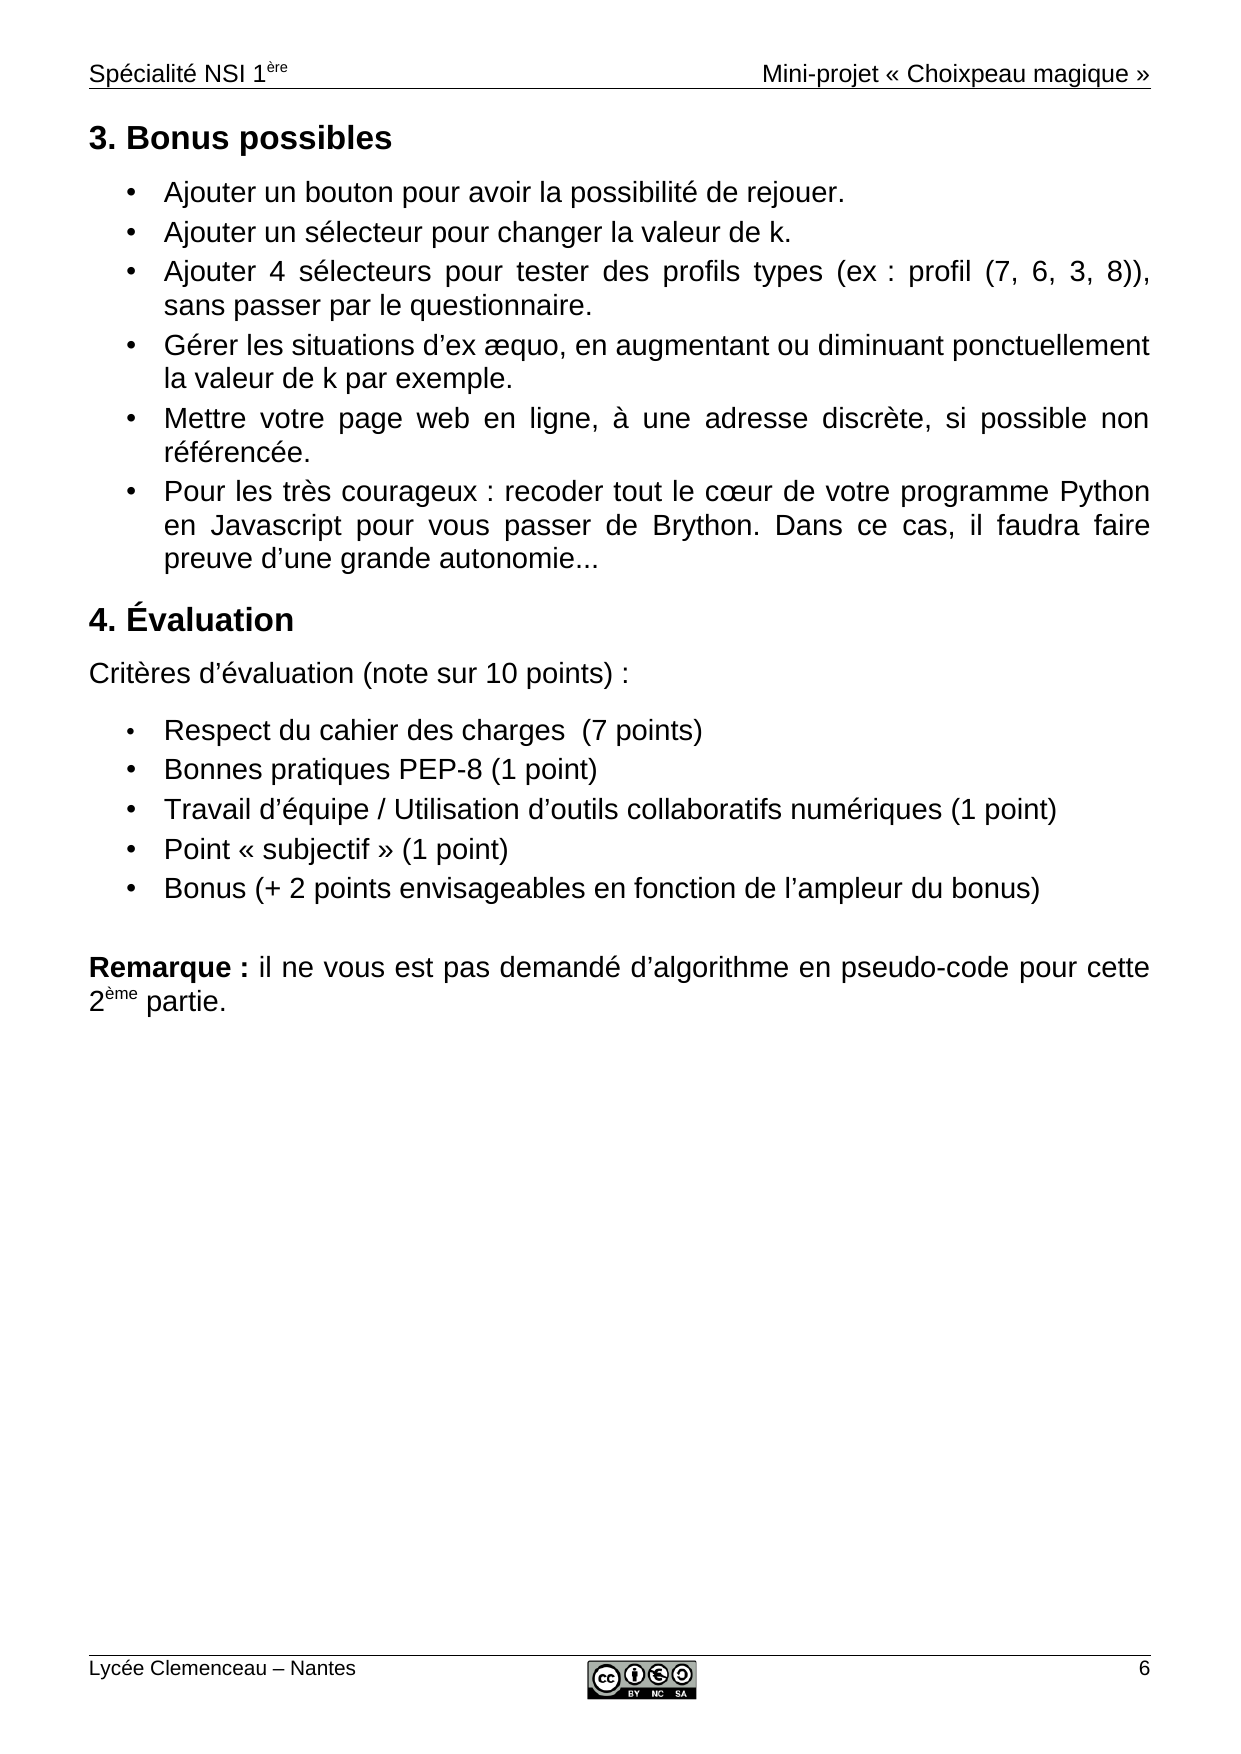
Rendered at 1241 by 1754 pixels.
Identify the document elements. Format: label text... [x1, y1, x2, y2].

list Pour les très courageux : recoder tout le cœur de votre programme Python en Javascript pour vous passer de Brython. Dans ce cas, il faudra faire preuve d’une grande autonomie... [126, 474, 1151, 575]
list Respect du cahier des charges (7 points) [126, 713, 1151, 746]
list Bonus (+ 2 points envisageables en fonction de l’ampleur du bonus) [126, 871, 1151, 905]
list Ajouter un bouton pour avoir la possibilité de rejouer. [126, 175, 1151, 209]
text Remarque : il ne vous est pas demandé d’algorithme en pseudo-code pour cette 2ème partie. [89, 951, 1151, 1018]
list Mettre votre page web en ligne, à une adresse discrète, si possible non référencée. [126, 401, 1151, 468]
list Bonnes pratiques PEP-8 (1 point) [126, 752, 1151, 786]
list Ajouter un sélecteur pour changer la valeur de k. [126, 215, 1151, 248]
list Point « subjectif » (1 point) [126, 832, 1151, 865]
subtitle Bonus possibles [89, 118, 1151, 157]
subtitle Évaluation [89, 600, 1151, 638]
list Gérer les situations d’ex æquo, en augmentant ou diminuant ponctuellement la valeur de k par exemple. [126, 328, 1151, 395]
text Critères d’évaluation (note sur 10 points) : [89, 657, 1151, 690]
list Travail d’équipe / Utilisation d’outils collaboratifs numériques (1 point) [126, 792, 1151, 826]
list Ajouter 4 sélecteurs pour tester des profils types (ex : profil (7, 6, 3, 8)), sans passer par le questionnaire. [126, 254, 1151, 322]
picture [586, 1659, 697, 1700]
